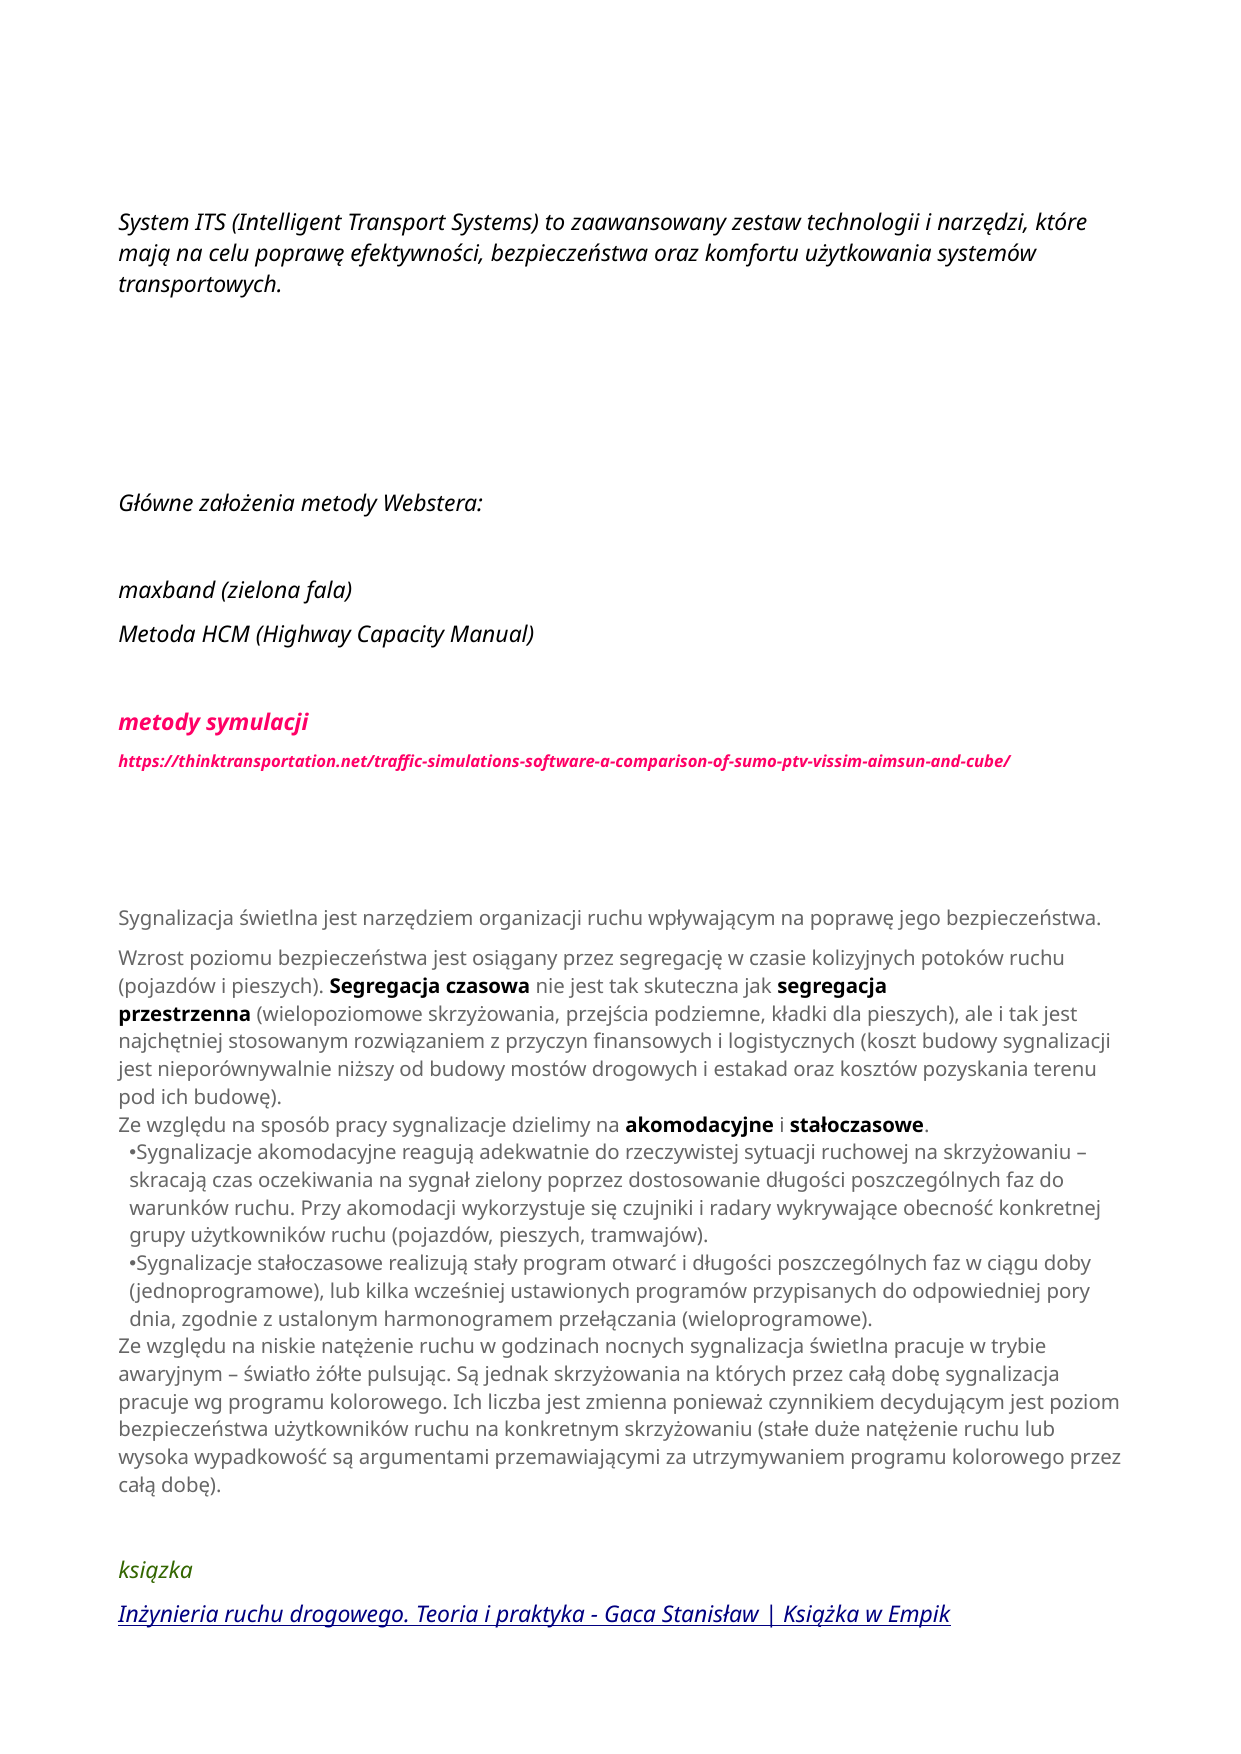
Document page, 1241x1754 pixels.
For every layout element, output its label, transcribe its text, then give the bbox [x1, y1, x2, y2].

text maxband (zielona fala) [118, 574, 1122, 606]
text Główne założenia metody Webstera: [118, 487, 1122, 518]
text Metoda HCM (Highway Capacity Manual) [118, 618, 1122, 649]
text Inżynieria ruchu drogowego. Teoria i praktyka - Gaca Stanisław | Książka w Empik [118, 1598, 1122, 1629]
text System ITS (Intelligent Transport Systems) to zaawansowany zestaw technologii i narzędzi, które mają na celu poprawę efektywności, bezpieczeństwa oraz komfortu użytkowania systemów transportowych. [118, 206, 1122, 299]
list Sygnalizacje stałoczasowe realizują stały program otwarć i długości poszczególnych faz w ciągu doby (jednoprogramowe), lub kilka wcześniej ustawionych programów przypisanych do odpowiedniej pory dnia, zgodnie z ustalonym harmonogramem przełączania (wieloprogramowe). [118, 1249, 1122, 1332]
text metody symulacji [118, 706, 1122, 737]
text Sygnalizacja świetlna jest narzędziem organizacji ruchu wpływającym na poprawę jego bezpieczeństwa. [118, 904, 1122, 931]
text Wzrost poziomu bezpieczeństwa jest osiągany przez segregację w czasie kolizyjnych potoków ruchu (pojazdów i pieszych). Segregacja czasowa nie jest tak skuteczna jak segregacja przestrzenna (wielopoziomowe skrzyżowania, przejścia podziemne, kładki dla pieszych), ale i tak jest najchętniej stosowanym rozwiązaniem z przyczyn finansowych i logistycznych (koszt budowy sygnalizacji jest nieporównywalnie niższy od budowy mostów drogowych i estakad oraz kosztów pozyskania terenu pod ich budowę). [118, 944, 1122, 1110]
list Sygnalizacje akomodacyjne reagują adekwatnie do rzeczywistej sytuacji ruchowej na skrzyżowaniu – skracają czas oczekiwania na sygnał zielony poprzez dostosowanie długości poszczególnych faz do warunków ruchu. Przy akomodacji wykorzystuje się czujniki i radary wykrywające obecność konkretnej grupy użytkowników ruchu (pojazdów, pieszych, tramwajów). [118, 1138, 1122, 1249]
text Ze względu na sposób pracy sygnalizacje dzielimy na akomodacyjne i stałoczasowe. [118, 1110, 1122, 1138]
text ksiązka [118, 1554, 1122, 1586]
text Ze względu na niskie natężenie ruchu w godzinach nocnych sygnalizacja świetlna pracuje w trybie awaryjnym – światło żółte pulsując. Są jednak skrzyżowania na których przez całą dobę sygnalizacja pracuje wg programu kolorowego. Ich liczba jest zmienna ponieważ czynnikiem decydującym jest poziom bezpieczeństwa użytkowników ruchu na konkretnym skrzyżowaniu (stałe duże natężenie ruchu lub wysoka wypadkowość są argumentami przemawiającymi za utrzymywaniem programu kolorowego przez całą dobę). [118, 1332, 1122, 1498]
text https://thinktransportation.net/traffic-simulations-software-a-comparison-of-sumo-ptv-vissim-aimsun-and-cube/ [118, 749, 1122, 772]
